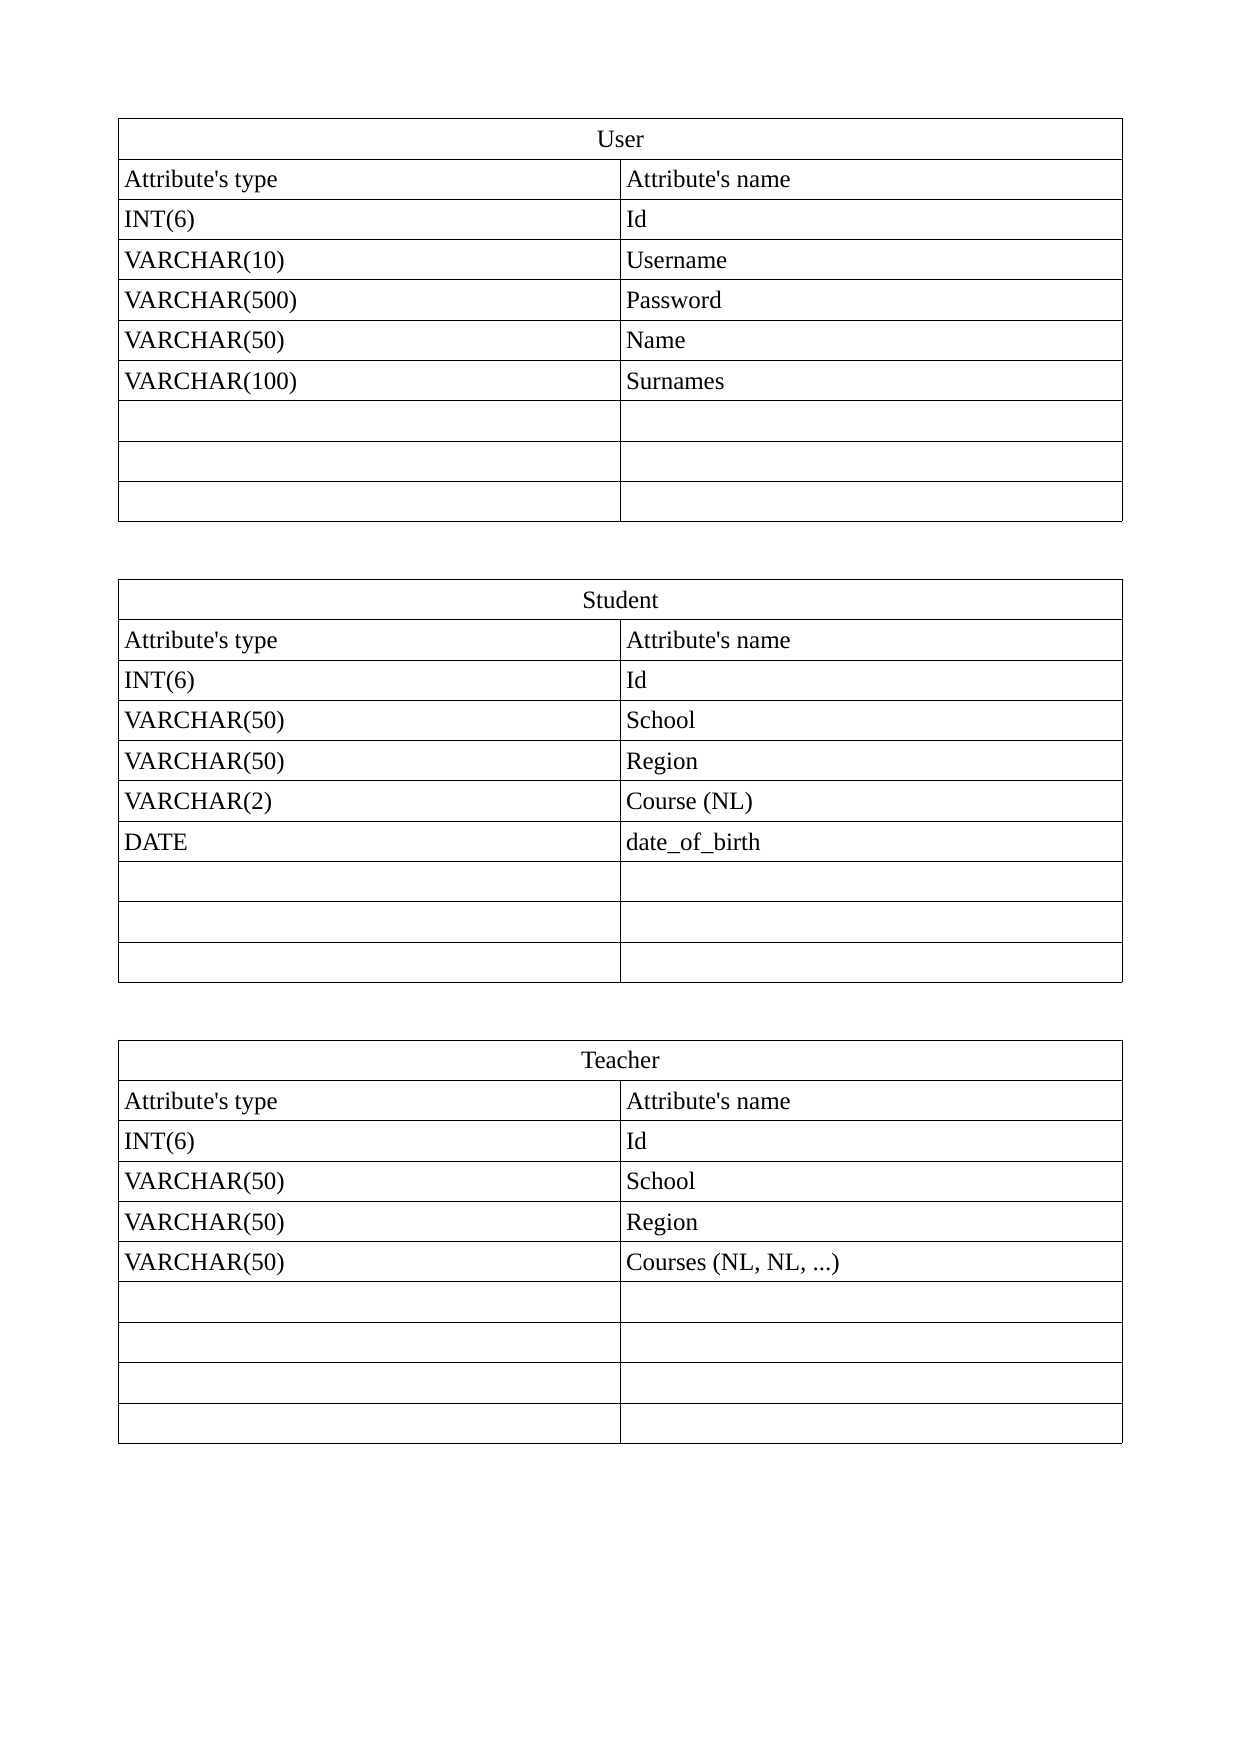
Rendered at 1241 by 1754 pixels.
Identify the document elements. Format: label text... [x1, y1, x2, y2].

table_header Teacher [119, 1041, 1122, 1080]
table_cell INT(6) [119, 1121, 620, 1161]
table_cell VARCHAR(50) [119, 701, 620, 740]
table_cell [119, 482, 620, 521]
table_cell [621, 1323, 1122, 1362]
table_cell Attribute's type [119, 160, 620, 199]
table_cell [119, 1404, 620, 1443]
table_cell Attribute's name [621, 160, 1122, 199]
table_cell Attribute's type [119, 1081, 620, 1120]
table_cell [621, 1282, 1122, 1322]
table_cell VARCHAR(50) [119, 1202, 620, 1241]
table_cell [119, 1282, 620, 1322]
table_header User [119, 119, 1122, 158]
table_cell Name [621, 321, 1122, 360]
table_cell [119, 1323, 620, 1362]
table_cell INT(6) [119, 200, 620, 239]
table_cell [621, 943, 1122, 982]
table_cell Surnames [621, 361, 1122, 400]
table_cell [621, 442, 1122, 481]
table_cell Id [621, 1121, 1122, 1161]
table_cell Region [621, 1202, 1122, 1241]
table_cell [119, 943, 620, 982]
table_cell [621, 401, 1122, 441]
table_cell Courses (NL, NL, ...) [621, 1242, 1122, 1281]
table_cell [119, 902, 620, 942]
table_cell date_of_birth [621, 822, 1122, 861]
table_cell VARCHAR(50) [119, 321, 620, 360]
table_cell [119, 442, 620, 481]
table_cell Region [621, 741, 1122, 780]
table_cell VARCHAR(10) [119, 240, 620, 279]
table_cell [621, 1363, 1122, 1402]
table_cell School [621, 1162, 1122, 1201]
table_cell Password [621, 280, 1122, 320]
table_cell VARCHAR(500) [119, 280, 620, 320]
table_cell [621, 902, 1122, 942]
table_cell VARCHAR(50) [119, 1242, 620, 1281]
table_cell Username [621, 240, 1122, 279]
table_cell [119, 401, 620, 441]
table_cell VARCHAR(2) [119, 781, 620, 821]
table_cell Course (NL) [621, 781, 1122, 821]
table_cell [621, 862, 1122, 901]
table_cell Id [621, 661, 1122, 700]
table_cell School [621, 701, 1122, 740]
table_cell [621, 482, 1122, 521]
table_cell VARCHAR(100) [119, 361, 620, 400]
table_cell VARCHAR(50) [119, 1162, 620, 1201]
table_cell DATE [119, 822, 620, 861]
table_header Student [119, 580, 1122, 619]
table_cell Attribute's type [119, 620, 620, 659]
table_cell Attribute's name [621, 1081, 1122, 1120]
table_cell Id [621, 200, 1122, 239]
table_cell [119, 1363, 620, 1402]
table_cell [621, 1404, 1122, 1443]
table_cell Attribute's name [621, 620, 1122, 659]
table_cell VARCHAR(50) [119, 741, 620, 780]
table_cell [119, 862, 620, 901]
table_cell INT(6) [119, 661, 620, 700]
